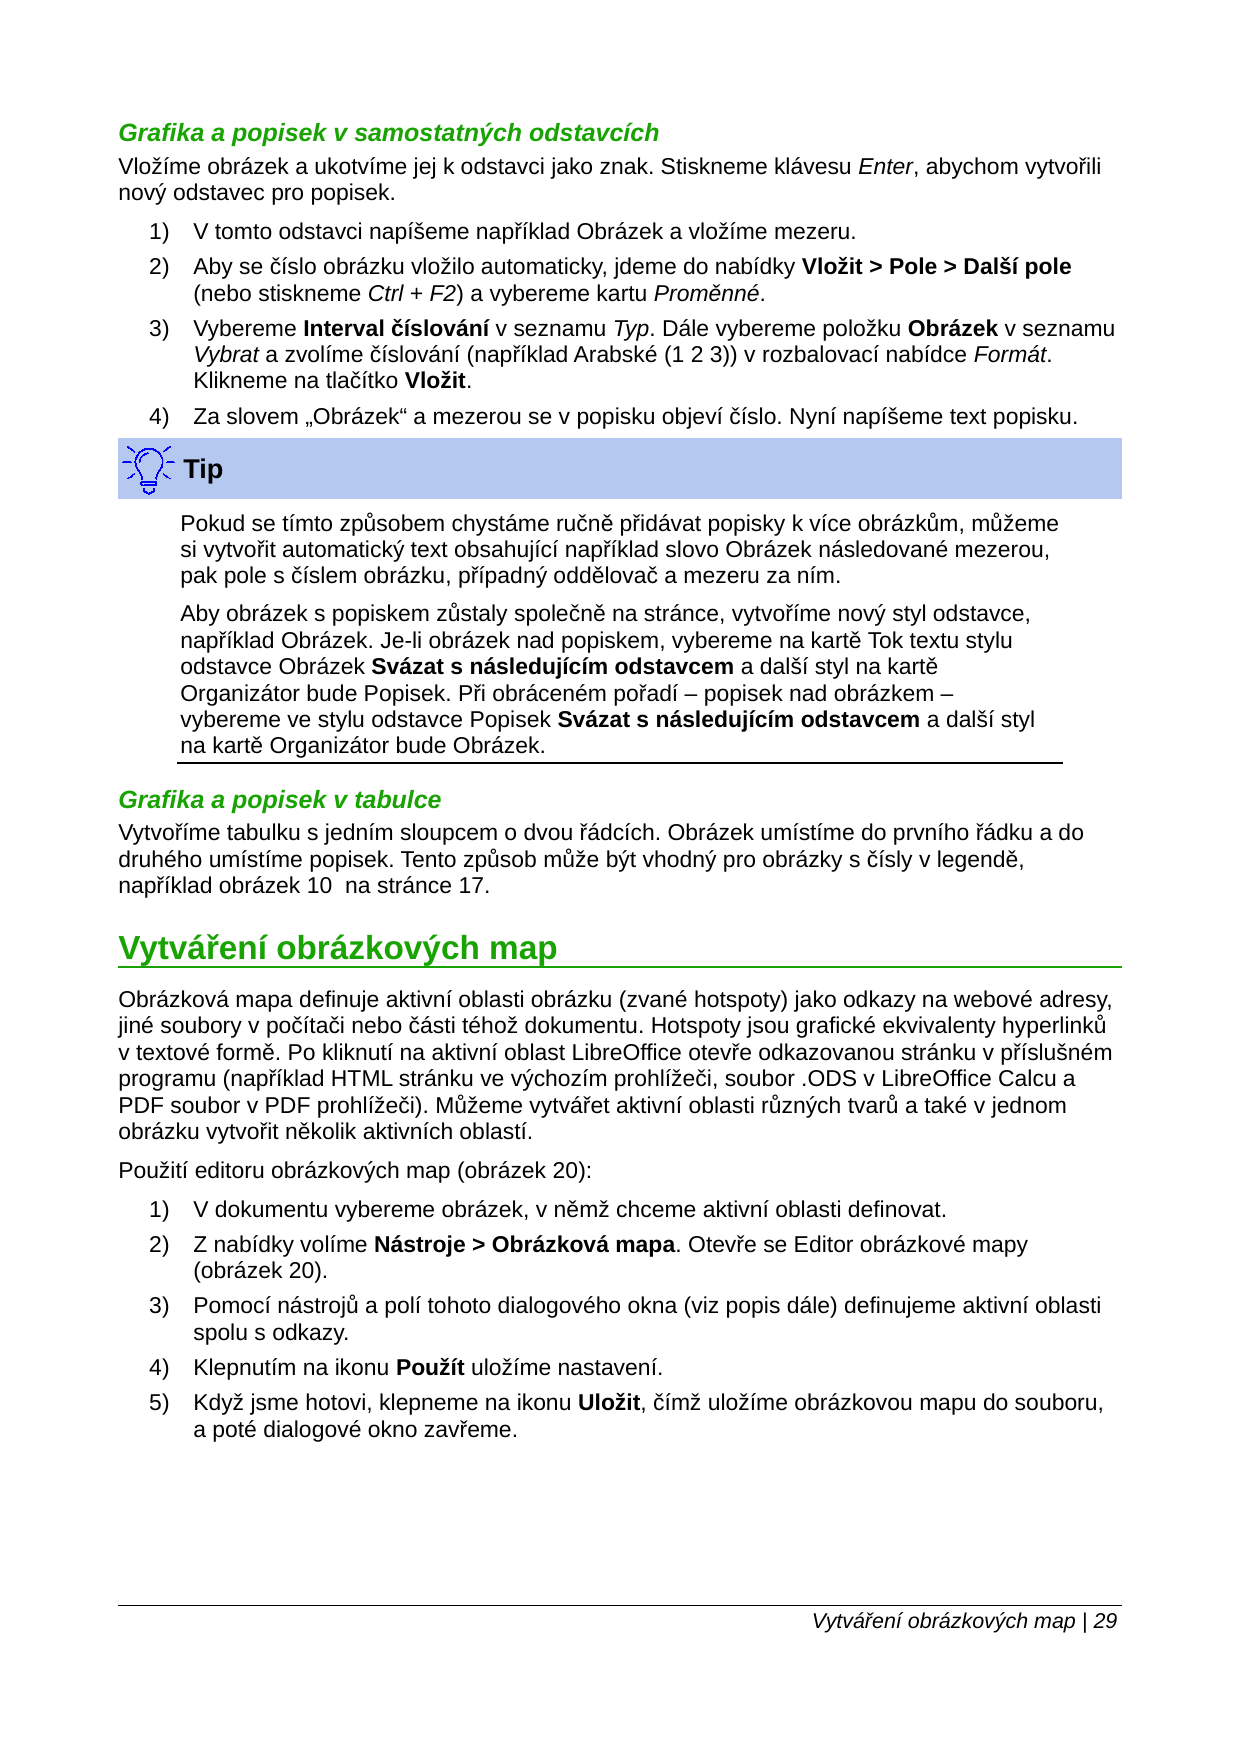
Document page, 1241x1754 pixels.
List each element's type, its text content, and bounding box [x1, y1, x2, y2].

text Aby obrázek s popiskem zůstaly společně na stránce, vytvoříme nový styl odstavce, například Obrázek. Je-li obrázek nad popiskem, vybereme na kartě Tok textu stylu odstavce Obrázek Svázat s následujícím odstavcem a další styl na kartě Organizátor bude Popisek. Při obráceném pořadí – popisek nad obrázkem – vybereme ve stylu odstavce Popisek Svázat s následujícím odstavcem a další styl na kartě Organizátor bude Obrázek. [177, 597, 1063, 762]
list Použití editoru obrázkových map (obrázek 20): [118, 1157, 1122, 1183]
list Z nabídky volíme Nástroje > Obrázková mapa. Otevře se Editor obrázkové mapy (obrázek 20). [169, 1231, 1122, 1283]
text Vytvoříme tabulku s jedním sloupcem o dvou řádcích. Obrázek umístíme do prvního řádku a do druhého umístíme popisek. Tento způsob může být vhodný pro obrázky s čísly v legendě, například obrázek 10 na stránce 16. [118, 819, 1122, 898]
list V tomto odstavci napíšeme například Obrázek a vložíme mezeru. [169, 218, 1122, 244]
list Pomocí nástrojů a polí tohoto dialogového okna (viz popis dále) definujeme aktivní oblasti spolu s odkazy. [169, 1292, 1122, 1345]
list Vybereme Interval číslování v seznamu Typ. Dále vybereme položku Obrázek v seznamu Vybrat a zvolíme číslování (například Arabské (1 2 3)) v rozbalovací nabídce Formát. Klikneme na tlačítko Vložit. [169, 315, 1122, 394]
list Aby se číslo obrázku vložilo automaticky, jdeme do nabídky Vložit > Pole > Další pole (nebo stiskneme Ctrl + F2) a vybereme kartu Proměnné. [169, 253, 1122, 306]
subtitle Vytváření obrázkových map [118, 928, 1122, 966]
list V dokumentu vybereme obrázek, v němž chceme aktivní oblasti definovat. [169, 1196, 1122, 1222]
list Když jsme hotovi, klepneme na ikonu Uložit, čímž uložíme obrázkovou mapu do souboru, a poté dialogové okno zavřeme. [169, 1389, 1122, 1442]
subtitle Tip [179, 438, 1122, 499]
subtitle Grafika a popisek v samostatných odstavcích [118, 118, 1122, 147]
subtitle Grafika a popisek v tabulce [118, 785, 1122, 813]
list Za slovem „Obrázek“ a mezerou se v popisku objeví číslo. Nyní napíšeme text popisku. [169, 403, 1122, 429]
text Obrázková mapa definuje aktivní oblasti obrázku (zvané hotspoty) jako odkazy na webové adresy, jiné soubory v počítači nebo části téhož dokumentu. Hotspoty jsou grafické ekvivalenty hyperlinků v textové formě. Po kliknutí na aktivní oblast LibreOffice otevře odkazovanou stránku v příslušném programu (například HTML stránku ve výchozím prohlížeči, soubor .ODS v LibreOffice Calcu a PDF soubor v PDF prohlížeči). Můžeme vytvářet aktivní oblasti různých tvarů a také v jednom obrázku vytvořit několik aktivních oblastí. [118, 986, 1122, 1144]
text Pokud se tímto způsobem chystáme ručně přidávat popisky k více obrázkům, můžeme si vytvořit automatický text obsahující například slovo Obrázek následované mezerou, pak pole s číslem obrázku, případný oddělovač a mezeru za ním. [177, 507, 1063, 589]
list Klepnutím na ikonu Použít uložíme nastavení. [169, 1354, 1122, 1380]
picture [119, 438, 179, 499]
list Vložíme obrázek a ukotvíme jej k odstavci jako znak. Stiskneme klávesu Enter, abychom vytvořili nový odstavec pro popisek. [118, 153, 1122, 206]
